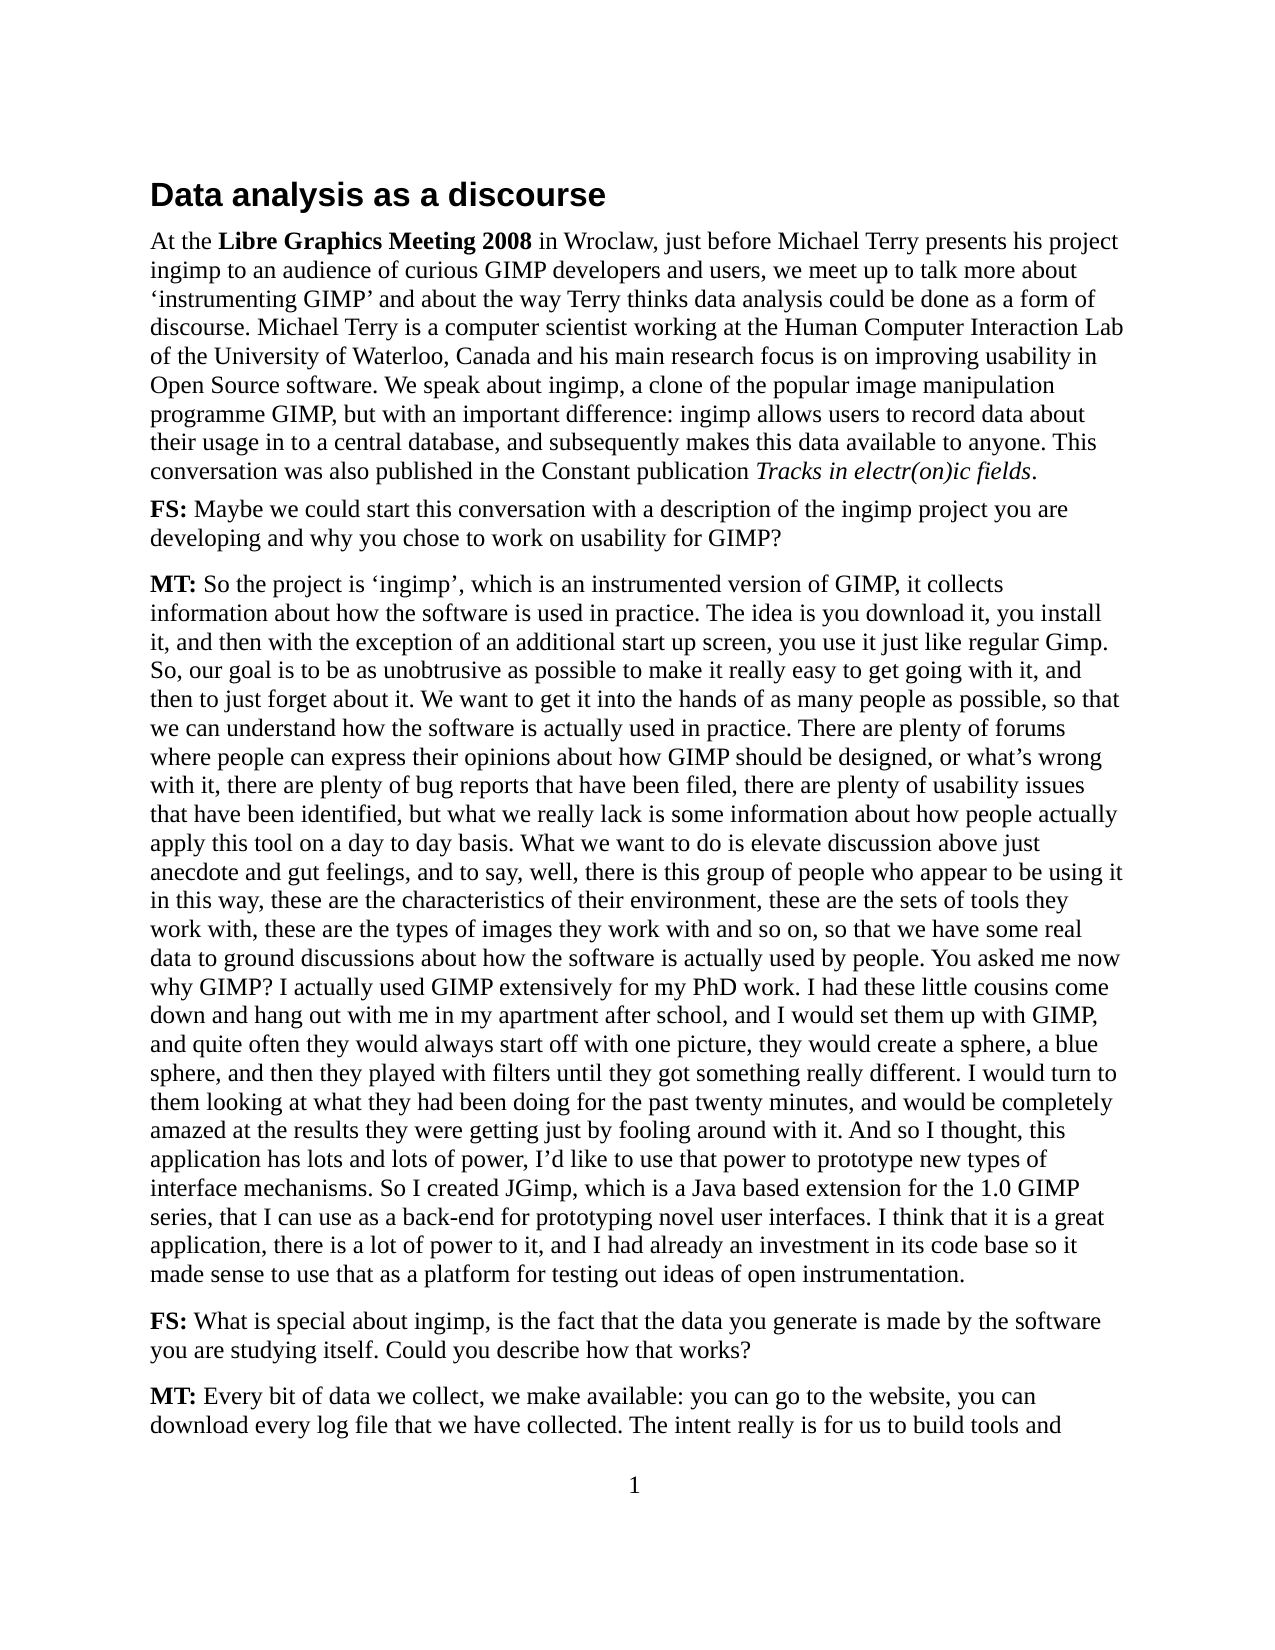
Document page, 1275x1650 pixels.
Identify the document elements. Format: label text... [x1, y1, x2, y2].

subtitle Data analysis as a discourse [150, 175, 1125, 214]
text FS: What is special about ingimp, is the fact that the data you generate is made by the software you are studying itself. Could you describe how that works? [150, 1306, 1125, 1363]
text FS: Maybe we could start this conversation with a description of the ingimp project you are developing and why you chose to work on usability for GIMP? [150, 494, 1125, 551]
text MT: Every bit of data we collect, we make available: you can go to the website, you can download every log file that we have collected. The intent really is for us to build tools and [150, 1381, 1125, 1439]
text At the Libre Graphics Meeting 2008 in Wroclaw, just before Michael Terry presents his project ingimp to an audience of curious GIMP developers and users, we meet up to talk more about ‘instrumenting GIMP’ and about the way Terry thinks data analysis could be done as a form of discourse. Michael Terry is a computer scientist working at the Human Computer Interaction Lab of the University of Waterloo, Canada and his main research focus is on improving usability in Open Source software. We speak about ingimp, a clone of the popular image manipulation programme GIMP, but with an important difference: ingimp allows users to record data about their usage in to a central database, and subsequently makes this data available to anyone. This conversation was also published in the Constant publication Tracks in electr(on)ic fields. [150, 226, 1125, 485]
text MT: So the project is ‘ingimp’, which is an instrumented version of GIMP, it collects information about how the software is used in practice. The idea is you download it, you install it, and then with the exception of an additional start up screen, you use it just like regular Gimp. So, our goal is to be as unobtrusive as possible to make it really easy to get going with it, and then to just forget about it. We want to get it into the hands of as many people as possible, so that we can understand how the software is actually used in practice. There are plenty of forums where people can express their opinions about how GIMP should be designed, or what’s wrong with it, there are plenty of bug reports that have been filed, there are plenty of usability issues that have been identified, but what we really lack is some information about how people actually apply this tool on a day to day basis. What we want to do is elevate discussion above just anecdote and gut feelings, and to say, well, there is this group of people who appear to be using it in this way, these are the characteristics of their environment, these are the sets of tools they work with, these are the types of images they work with and so on, so that we have some real data to ground discussions about how the software is actually used by people. You asked me now why GIMP? I actually used GIMP extensively for my PhD work. I had these little cousins come down and hang out with me in my apartment after school, and I would set them up with GIMP, and quite often they would always start off with one picture, they would create a sphere, a blue sphere, and then they played with filters until they got something really different. I would turn to them looking at what they had been doing for the past twenty minutes, and would be completely amazed at the results they were getting just by fooling around with it. And so I thought, this application has lots and lots of power, I’d like to use that power to prototype new types of interface mechanisms. So I created JGimp, which is a Java based extension for the 1.0 GIMP series, that I can use as a back-end for prototyping novel user interfaces. I think that it is a great application, there is a lot of power to it, and I had already an investment in its code base so it made sense to use that as a platform for testing out ideas of open instrumentation. [150, 569, 1125, 1288]
